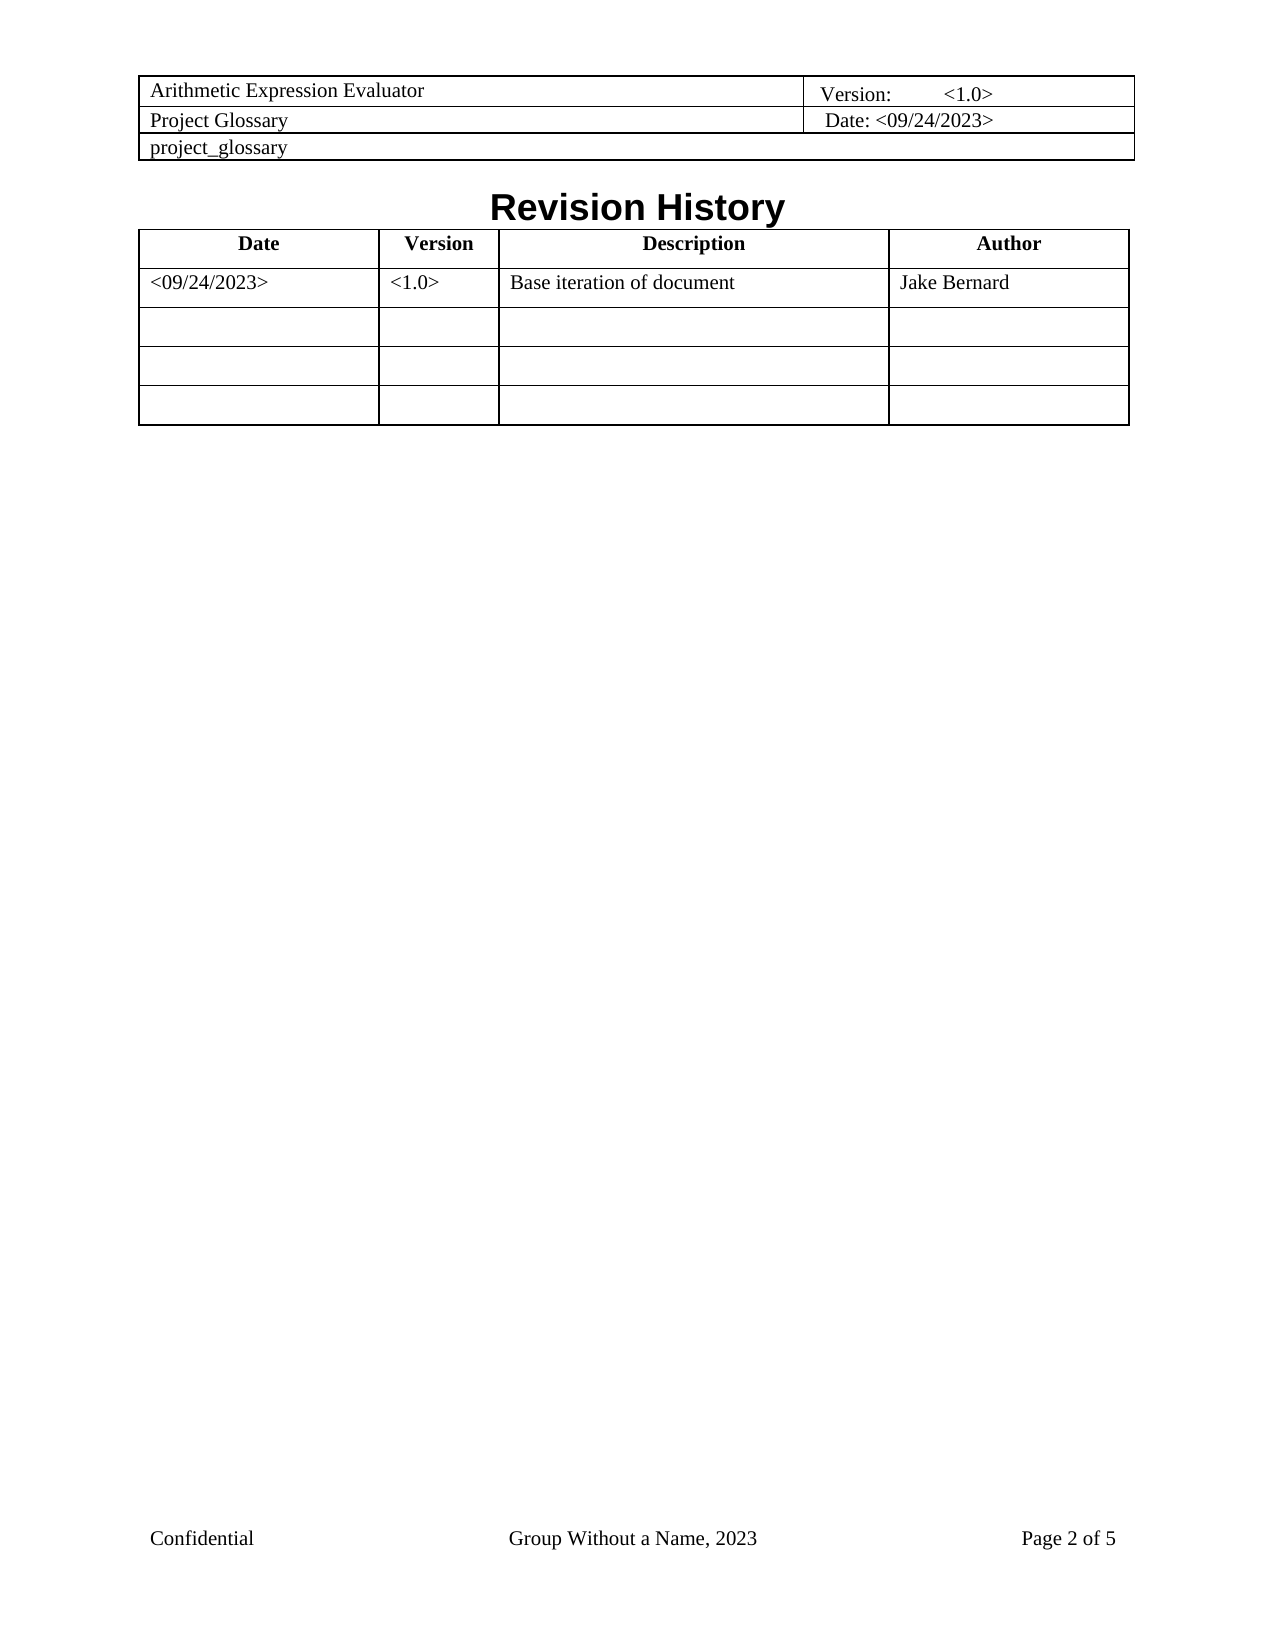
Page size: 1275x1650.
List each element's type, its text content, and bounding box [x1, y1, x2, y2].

table_cell <09/24/2023> [140, 269, 378, 307]
table_cell [380, 347, 498, 385]
table_cell Jake Bernard [890, 269, 1128, 307]
table_cell [890, 347, 1128, 385]
table_cell <1.0> [380, 269, 498, 307]
table_header Description [500, 230, 888, 268]
table_cell [500, 386, 888, 424]
table_header Author [890, 230, 1128, 268]
table_cell [500, 347, 888, 385]
table_header Date [140, 230, 378, 268]
table_cell [890, 308, 1128, 346]
table_header Version [380, 230, 498, 268]
table_cell Base iteration of document [500, 269, 888, 307]
table_cell [380, 386, 498, 424]
table_cell [380, 308, 498, 346]
subtitle Revision History [150, 185, 1125, 228]
table_cell [140, 308, 378, 346]
table_cell [140, 347, 378, 385]
table_cell [500, 308, 888, 346]
table_cell [890, 386, 1128, 424]
table_cell [140, 386, 378, 424]
